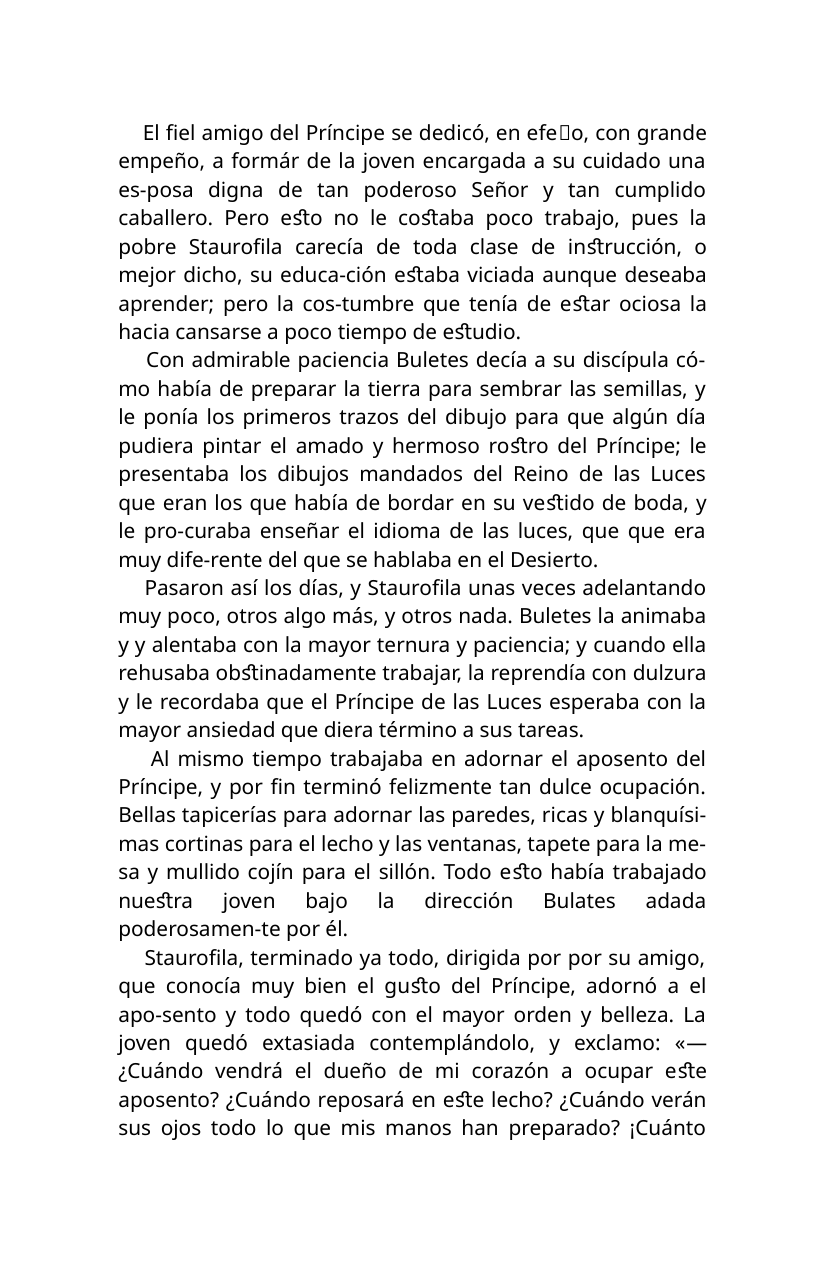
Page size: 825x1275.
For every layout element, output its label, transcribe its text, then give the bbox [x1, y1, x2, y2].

text Con admirable paciencia Buletes decía a su discípula có-mo había de preparar la tierra para sembrar las semillas, y le ponía los primeros trazos del dibujo para que algún día pudiera pintar el amado y hermoso roﬆro del Príncipe; le presentaba los dibujos mandados del Reino de las Luces que eran los que había de bordar en su veﬆido de boda, y le pro-curaba enseñar el idioma de las luces, que que era muy dife-rente del que se hablaba en el Desierto. [118, 346, 707, 573]
text Pasaron así los días, y Staurofila unas veces adelantando muy poco, otros algo más, y otros nada. Buletes la animaba y y alentaba con la mayor ternura y paciencia; y cuando ella rehusaba obﬆinadamente trabajar, la reprendía con dulzura y le recordaba que el Príncipe de las Luces esperaba con la mayor ansiedad que diera término a sus tareas. [118, 573, 707, 744]
text El fiel amigo del Príncipe se dedicó, en efeo, con grande empeño, a formár de la joven encargada a su cuidado una es-posa digna de tan poderoso Señor y tan cumplido caballero. Pero eﬆo no le coﬆaba poco trabajo, pues la pobre Staurofila carecía de toda clase de inﬆrucción, o mejor dicho, su educa-ción eﬆaba viciada aunque deseaba aprender; pero la cos-tumbre que tenía de eﬆar ociosa la hacia cansarse a poco tiempo de eﬆudio. [118, 118, 707, 346]
text Staurofila, terminado ya todo, dirigida por por su amigo, que conocía muy bien el guﬆo del Príncipe, adornó a el apo-sento y todo quedó con el mayor orden y belleza. La joven quedó extasiada contemplándolo, y exclamo: «—¿Cuándo vendrá el dueño de mi corazón a ocupar eﬆe aposento? ¿Cuándo reposará en eﬆe lecho? ¿Cuándo verán sus ojos todo lo que mis manos han preparado? ¡Cuánto [118, 943, 707, 1142]
text Al mismo tiempo trabajaba en adornar el aposento del Príncipe, y por fin terminó felizmente tan dulce ocupación. Bellas tapicerías para adornar las paredes, ricas y blanquísi-mas cortinas para el lecho y las ventanas, tapete para la me-sa y mullido cojín para el sillón. Todo eﬆo había trabajado nueﬆra joven bajo la dirección Bulates adada poderosamen-te por él. [118, 744, 707, 943]
